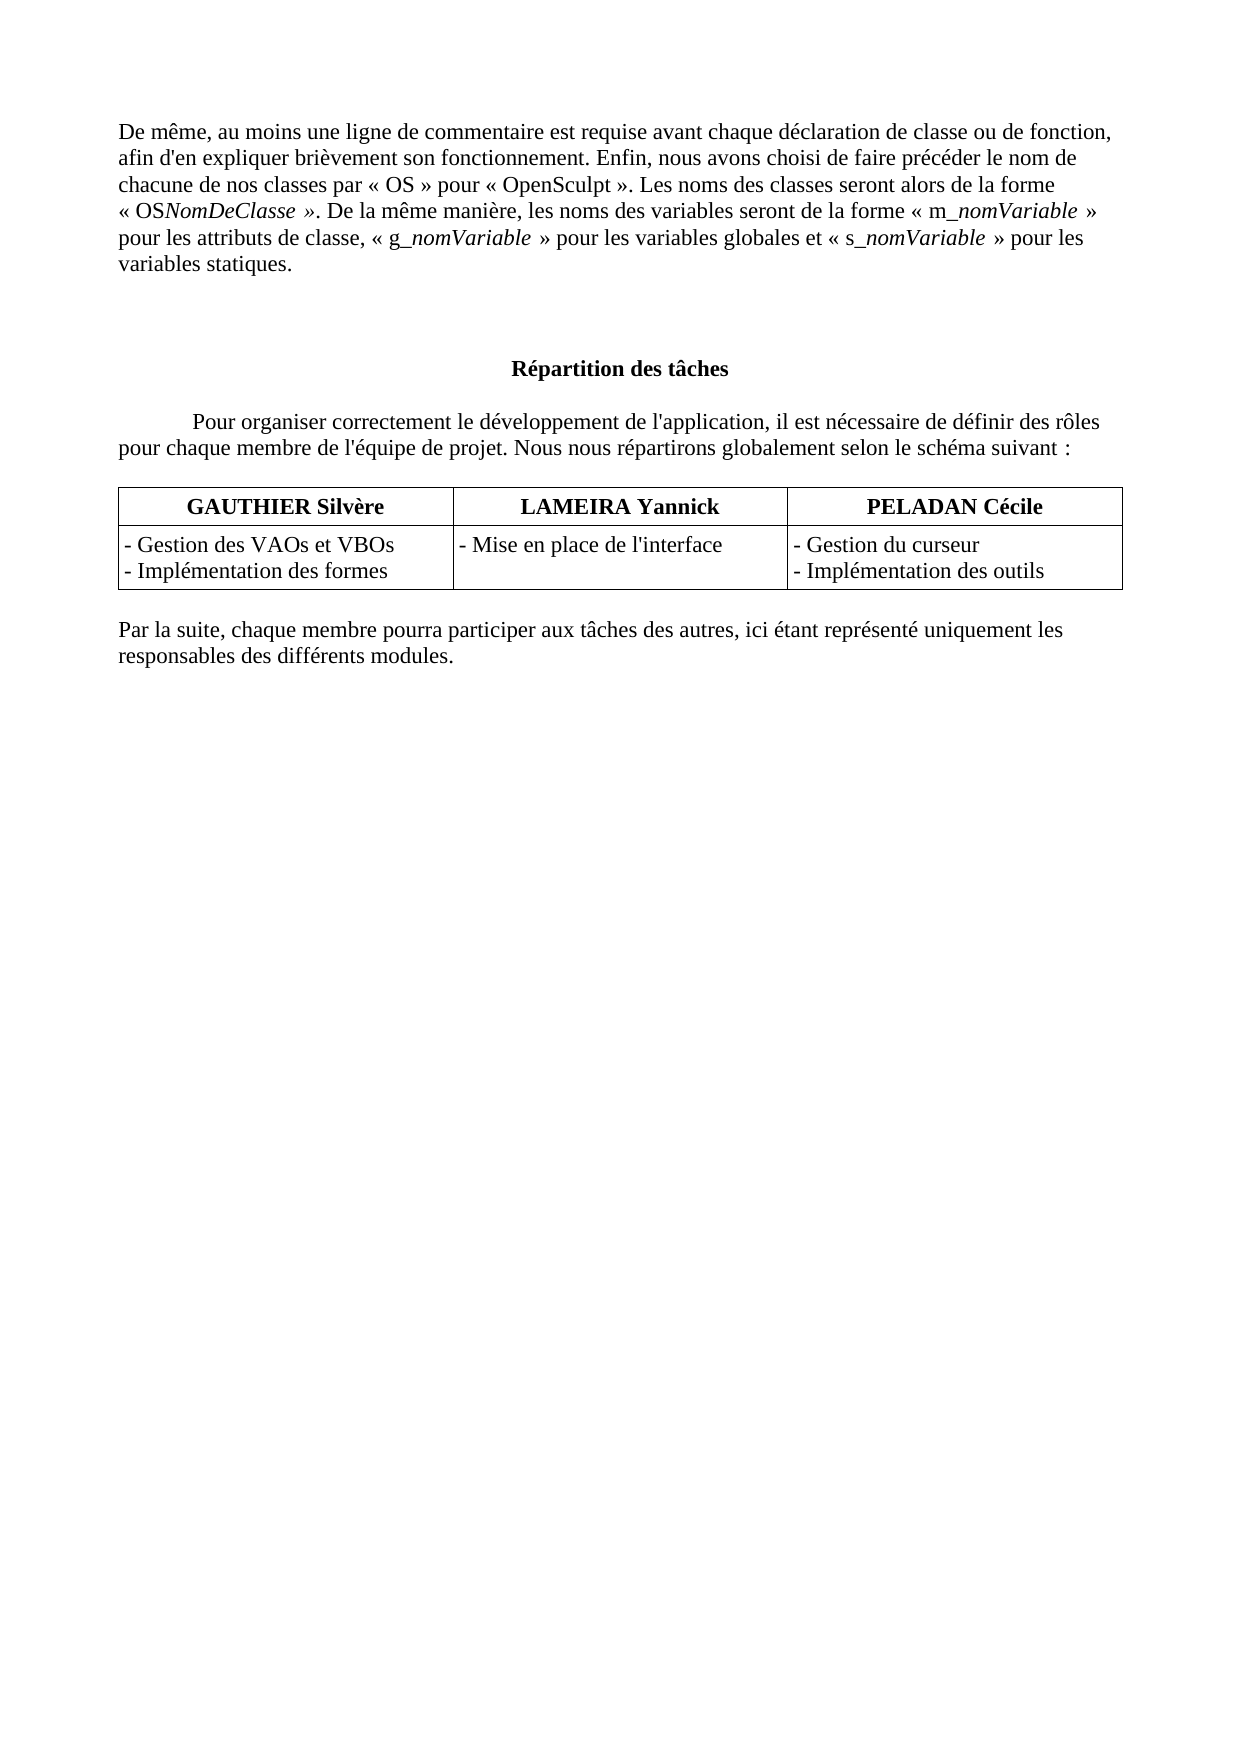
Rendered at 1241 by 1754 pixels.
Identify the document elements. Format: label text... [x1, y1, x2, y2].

text Pour organiser correctement le développement de l'application, il est nécessaire de définir des rôles pour chaque membre de l'équipe de projet. Nous nous répartirons globalement selon le schéma suivant : [118, 408, 1122, 461]
table_cell - Gestion du curseur - Implémentation des outils [788, 526, 1122, 589]
text Répartition des tâches [118, 355, 1122, 382]
text De même, au moins une ligne de commentaire est requise avant chaque déclaration de classe ou de fonction, afin d'en expliquer brièvement son fonctionnement. Enfin, nous avons choisi de faire précéder le nom de chacune de nos classes par « OS » pour « OpenSculpt ». Les noms des classes seront alors de la forme « OSNomDeClasse ». De la même manière, les noms des variables seront de la forme « m_nomVariable » pour les attributs de classe, « g_nomVariable » pour les variables globales et « s_nomVariable » pour les variables statiques. [118, 118, 1122, 276]
table_cell - Gestion des VAOs et VBOs - Implémentation des formes [119, 526, 453, 589]
text Par la suite, chaque membre pourra participer aux tâches des autres, ici étant représenté uniquement les responsables des différents modules. [118, 616, 1122, 668]
table_header LAMEIRA Yannick [454, 488, 787, 525]
table_header PELADAN Cécile [788, 488, 1122, 525]
table_cell - Mise en place de l'interface [454, 526, 787, 589]
table_header GAUTHIER Silvère [119, 488, 453, 525]
